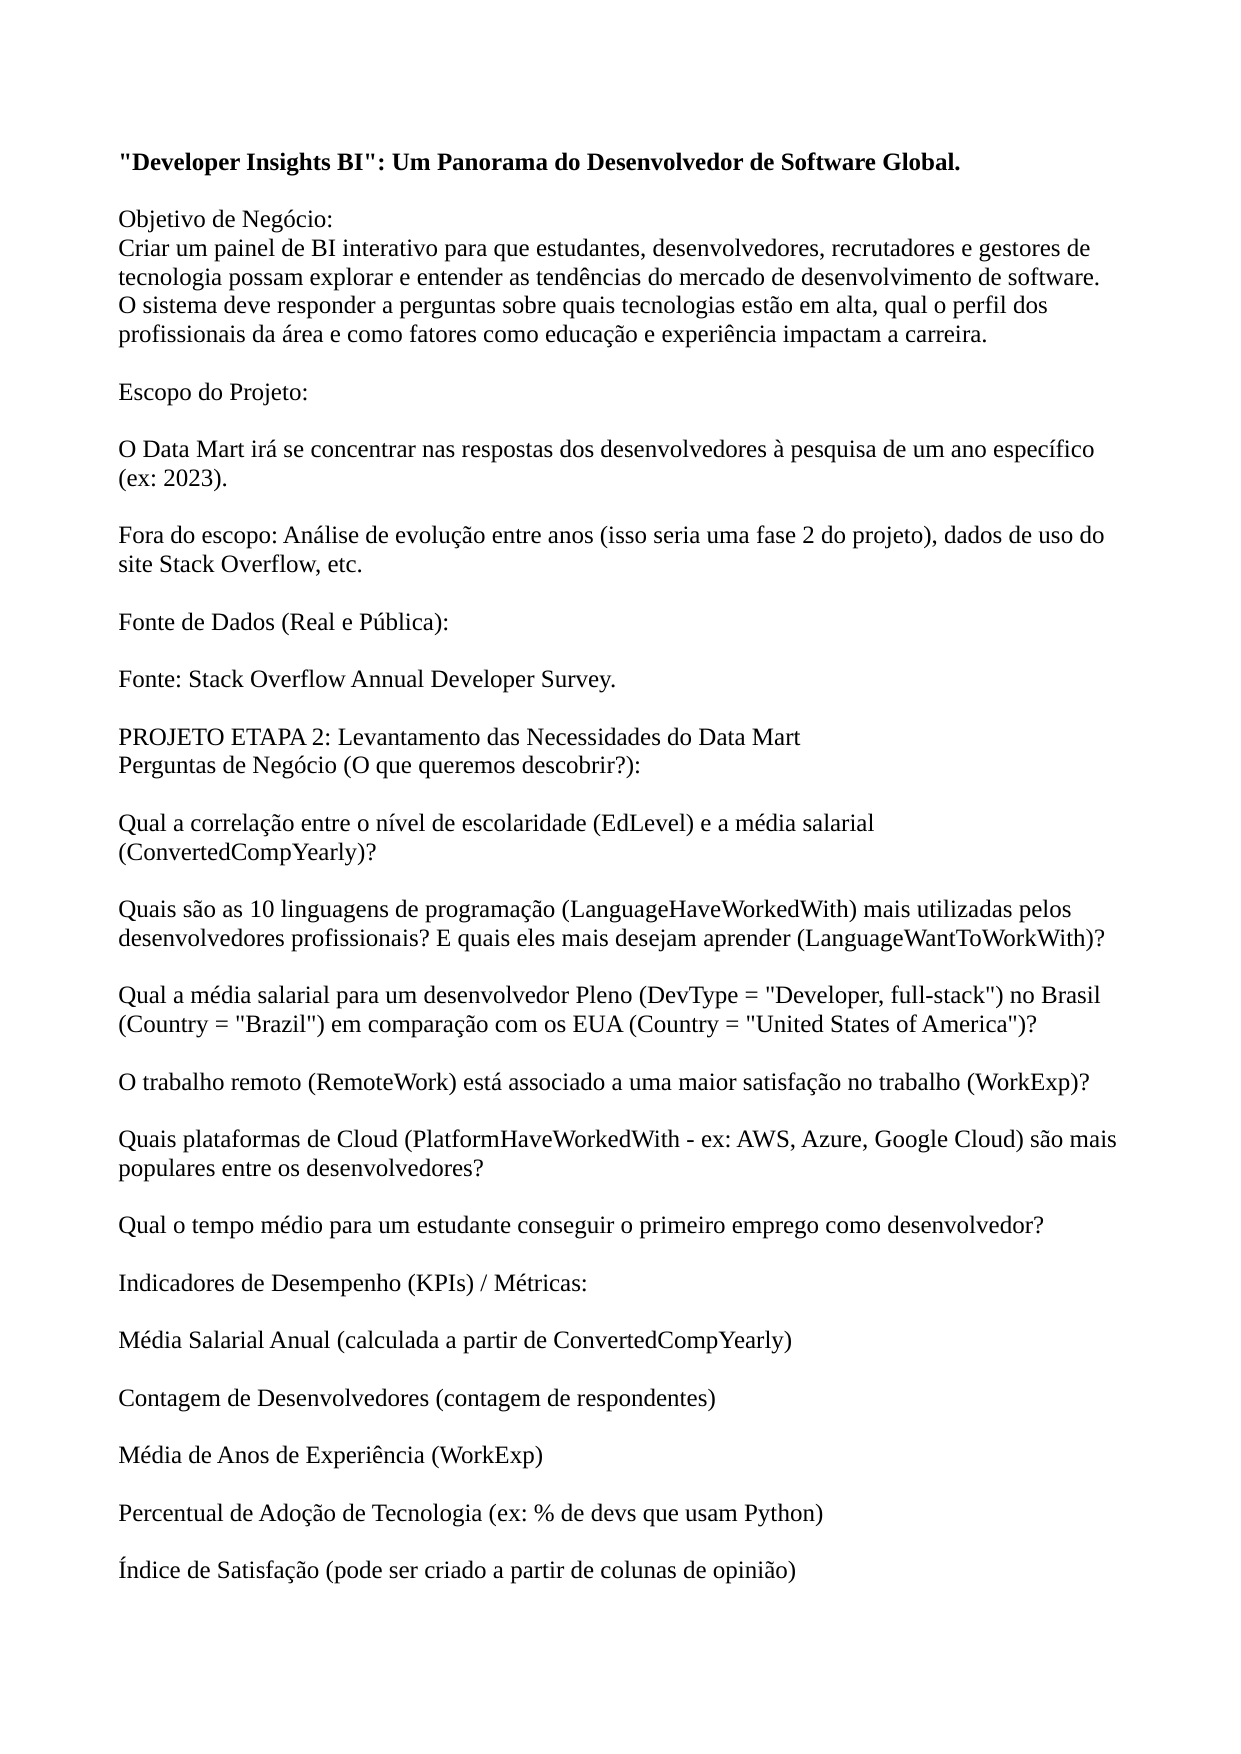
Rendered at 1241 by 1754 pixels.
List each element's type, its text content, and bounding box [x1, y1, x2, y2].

text "Developer Insights BI": Um Panorama do Desenvolvedor de Software Global. Objetivo de Negócio: Criar um painel de BI interativo para que estudantes, desenvolvedores, recrutadores e gestores de tecnologia possam explorar e entender as tendências do mercado de desenvolvimento de software. O sistema deve responder a perguntas sobre quais tecnologias estão em alta, qual o perfil dos profissionais da área e como fatores como educação e experiência impactam a carreira. Escopo do Projeto: O Data Mart irá se concentrar nas respostas dos desenvolvedores à pesquisa de um ano específico (ex: 2023). Fora do escopo: Análise de evolução entre anos (isso seria uma fase 2 do projeto), dados de uso do site Stack Overflow, etc. Fonte de Dados (Real e Pública): Fonte: Stack Overflow Annual Developer Survey. PROJETO ETAPA 2: Levantamento das Necessidades do Data Mart Perguntas de Negócio (O que queremos descobrir?): Qual a correlação entre o nível de escolaridade (EdLevel) e a média salarial (ConvertedCompYearly)? Quais são as 10 linguagens de programação (LanguageHaveWorkedWith) mais utilizadas pelos desenvolvedores profissionais? E quais eles mais desejam aprender (LanguageWantToWorkWith)? Qual a média salarial para um desenvolvedor Pleno (DevType = "Developer, full-stack") no Brasil (Country = "Brazil") em comparação com os EUA (Country = "United States of America")? O trabalho remoto (RemoteWork) está associado a uma maior satisfação no trabalho (WorkExp)? Quais plataformas de Cloud (PlatformHaveWorkedWith - ex: AWS, Azure, Google Cloud) são mais populares entre os desenvolvedores? Qual o tempo médio para um estudante conseguir o primeiro emprego como desenvolvedor? Indicadores de Desempenho (KPIs) / Métricas: Média Salarial Anual (calculada a partir de ConvertedCompYearly) Contagem de Desenvolvedores (contagem de respondentes) Média de Anos de Experiência (WorkExp) Percentual de Adoção de Tecnologia (ex: % de devs que usam Python) Índice de Satisfação (pode ser criado a partir de colunas de opinião) [118, 118, 1122, 1613]
